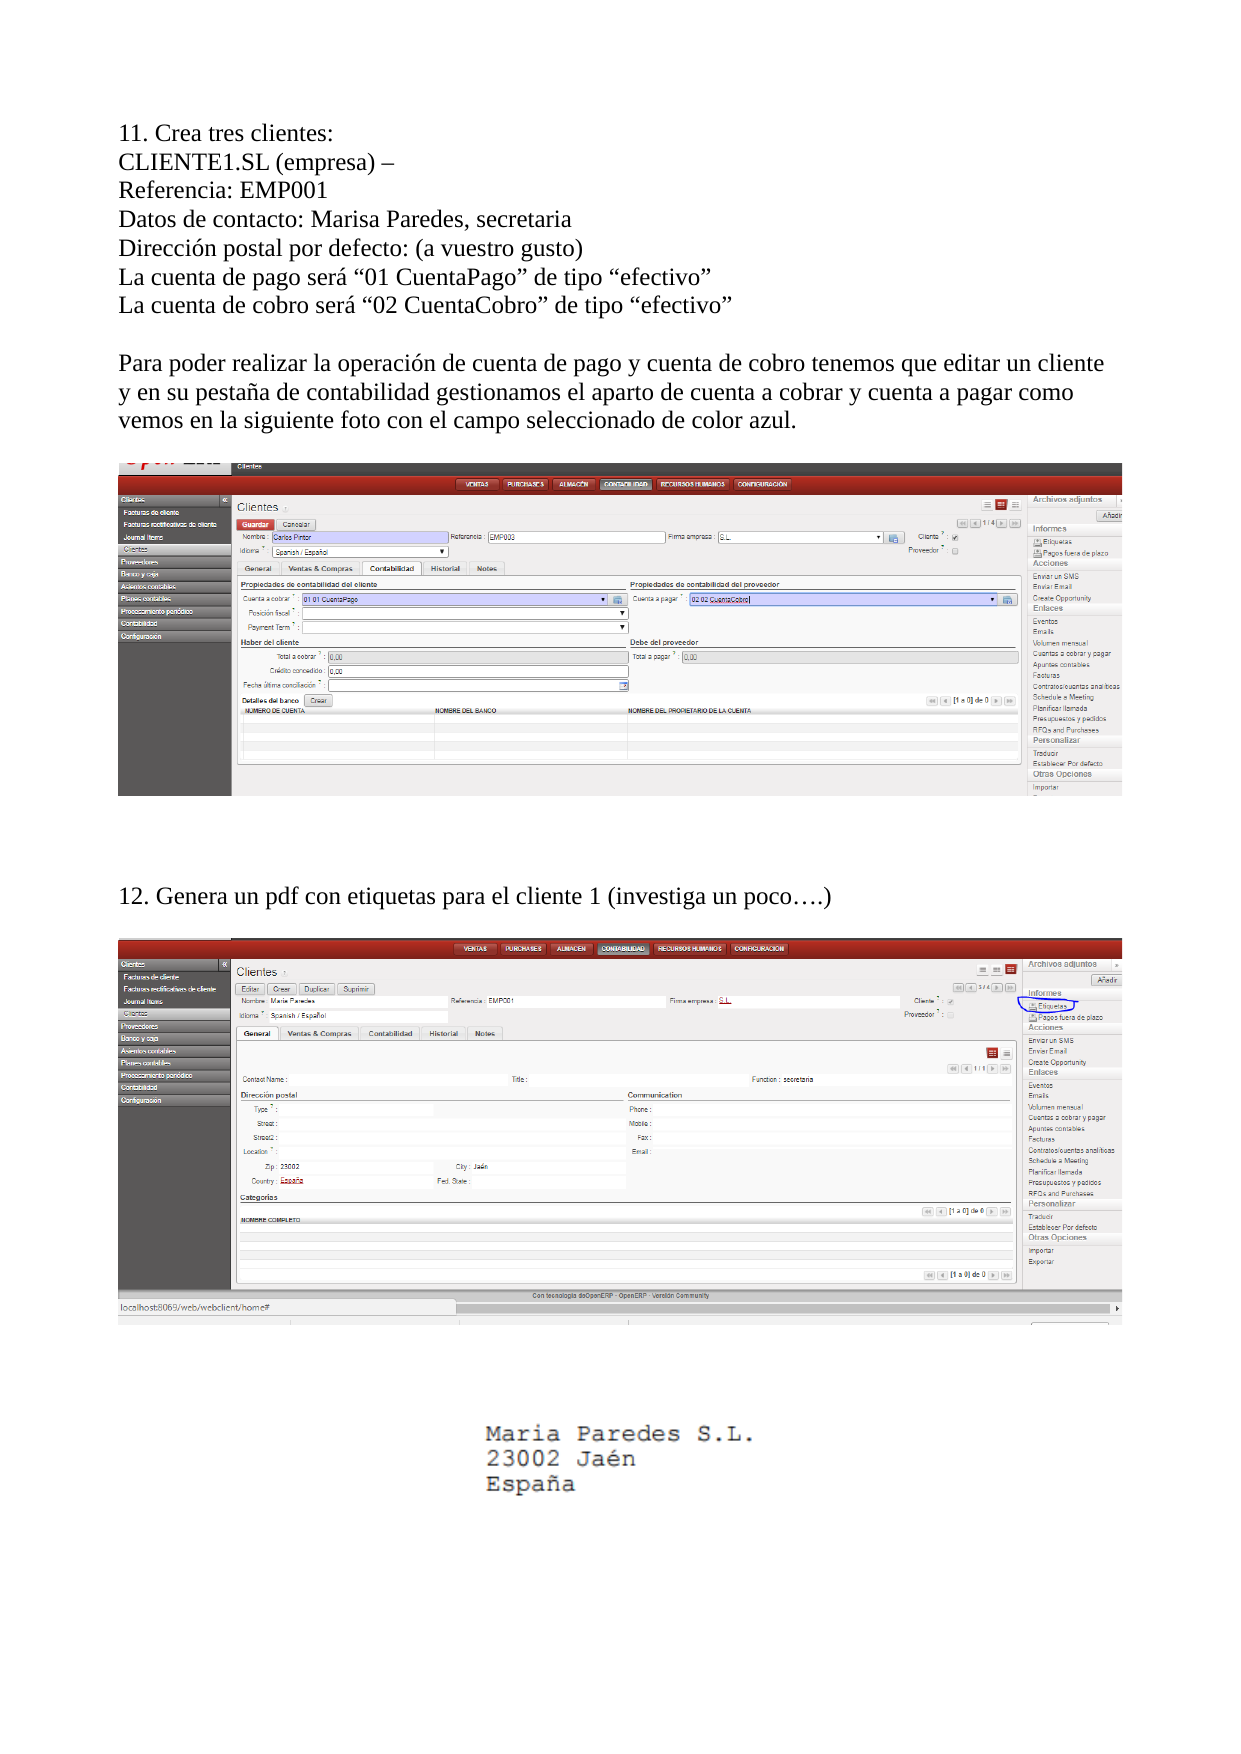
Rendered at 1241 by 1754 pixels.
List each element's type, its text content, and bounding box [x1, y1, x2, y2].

picture [118, 463, 1123, 796]
picture [449, 1353, 791, 1524]
text CLIENTE1.SL (empresa) – [118, 147, 1122, 176]
text Referencia: EMP001 [118, 176, 1122, 204]
text Para poder realizar la operación de cuenta de pago y cuenta de cobro tenemos que editar un cliente y en su pestaña de contabilidad gestionamos el aparto de cuenta a cobrar y cuenta a pagar como vemos en la siguiente foto con el campo seleccionado de color azul. [118, 348, 1122, 434]
text 12. Genera un pdf con etiquetas para el cliente 1 (investiga un poco….) [118, 881, 1122, 910]
text La cuenta de cobro será “02 CuentaCobro” de tipo “efectivo” [118, 291, 1122, 319]
picture [118, 938, 1123, 1325]
text 11. Crea tres clientes: [118, 118, 1122, 147]
text Datos de contacto: Marisa Paredes, secretaria [118, 204, 1122, 233]
text Dirección postal por defecto: (a vuestro gusto) [118, 233, 1122, 262]
text La cuenta de pago será “01 CuentaPago” de tipo “efectivo” [118, 262, 1122, 291]
